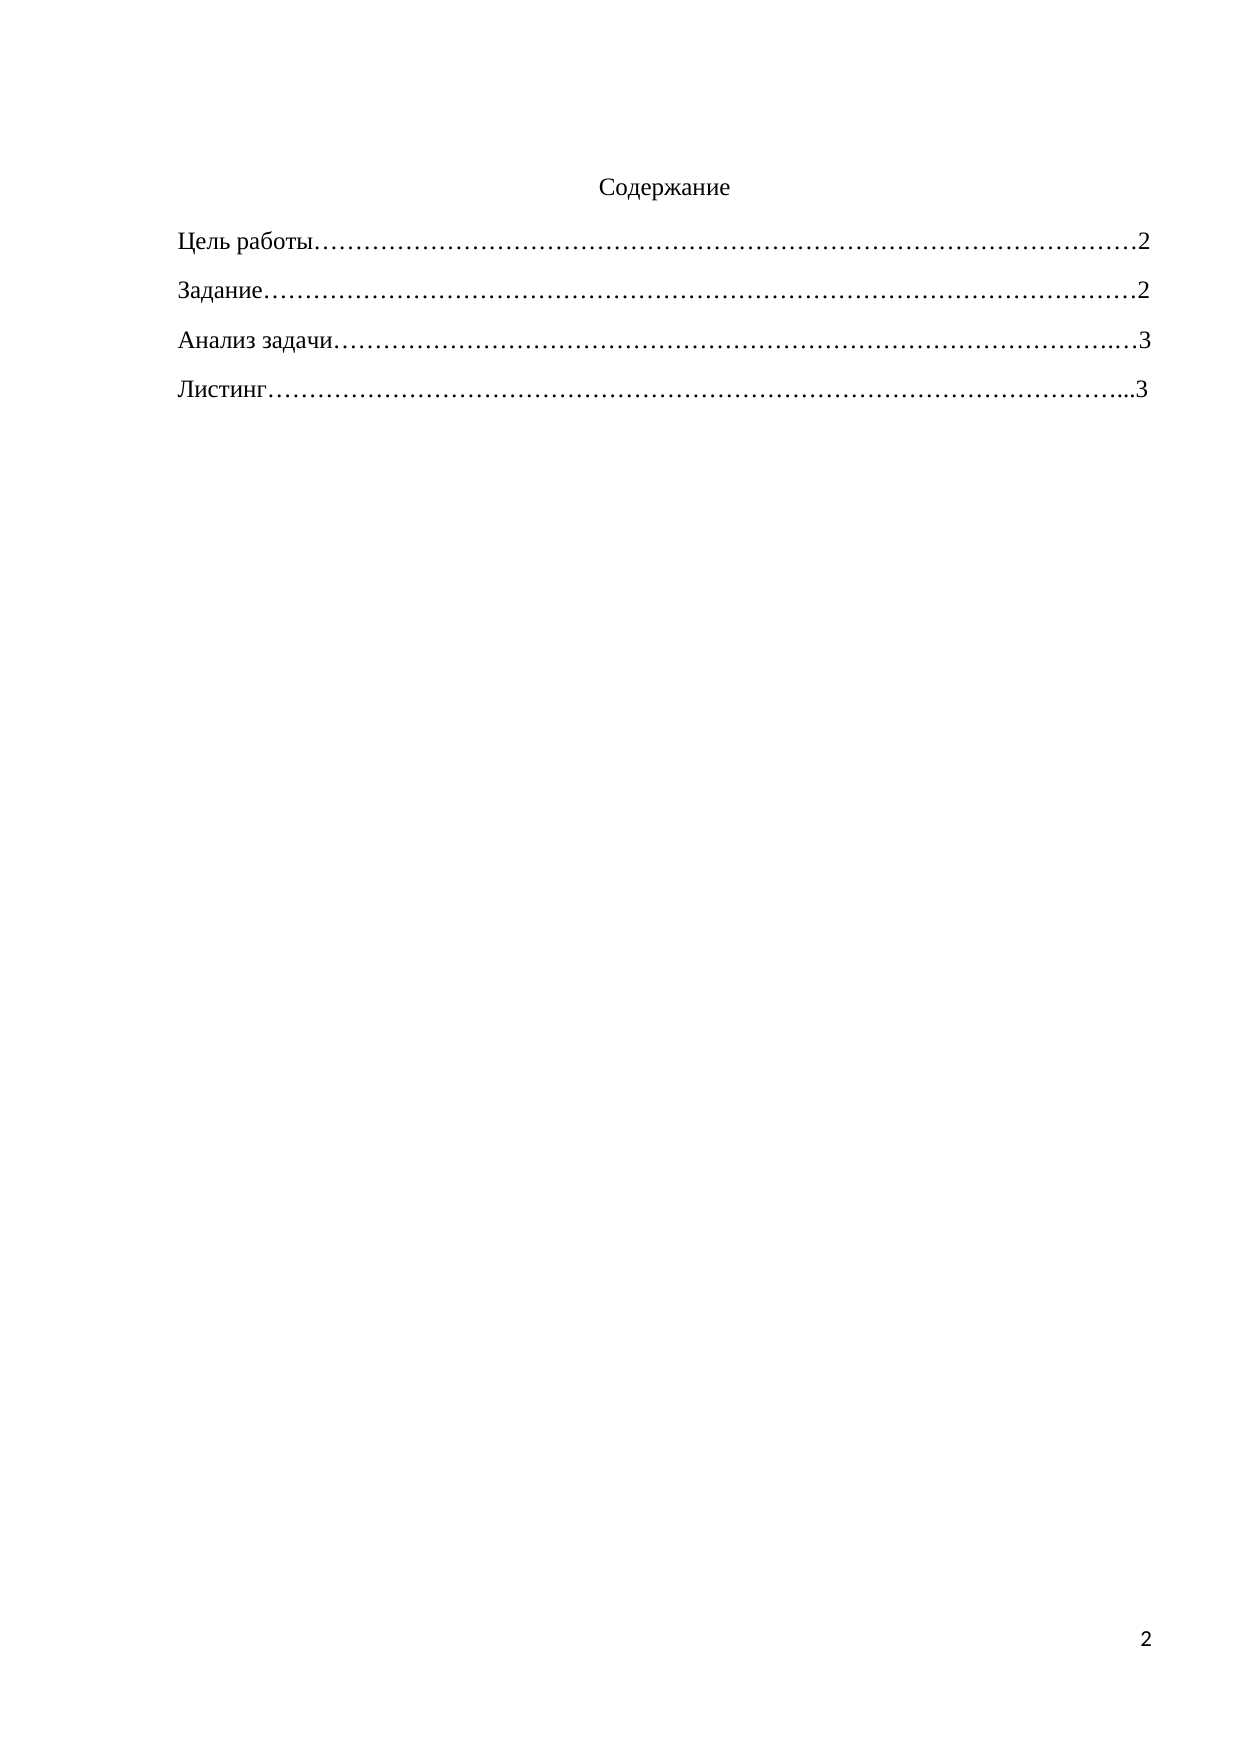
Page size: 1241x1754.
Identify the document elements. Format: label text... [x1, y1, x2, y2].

text Цель работы………………………………………………………………………………………2 [177, 226, 1152, 254]
text Анализ задачи………………………………………………………………………………….…3 [177, 325, 1152, 354]
text Листинг…………………………………………………………………………………………...3 [177, 374, 1152, 403]
text Задание……………………………………………………………………………………………2 [177, 275, 1152, 304]
text Содержание [177, 172, 1152, 201]
